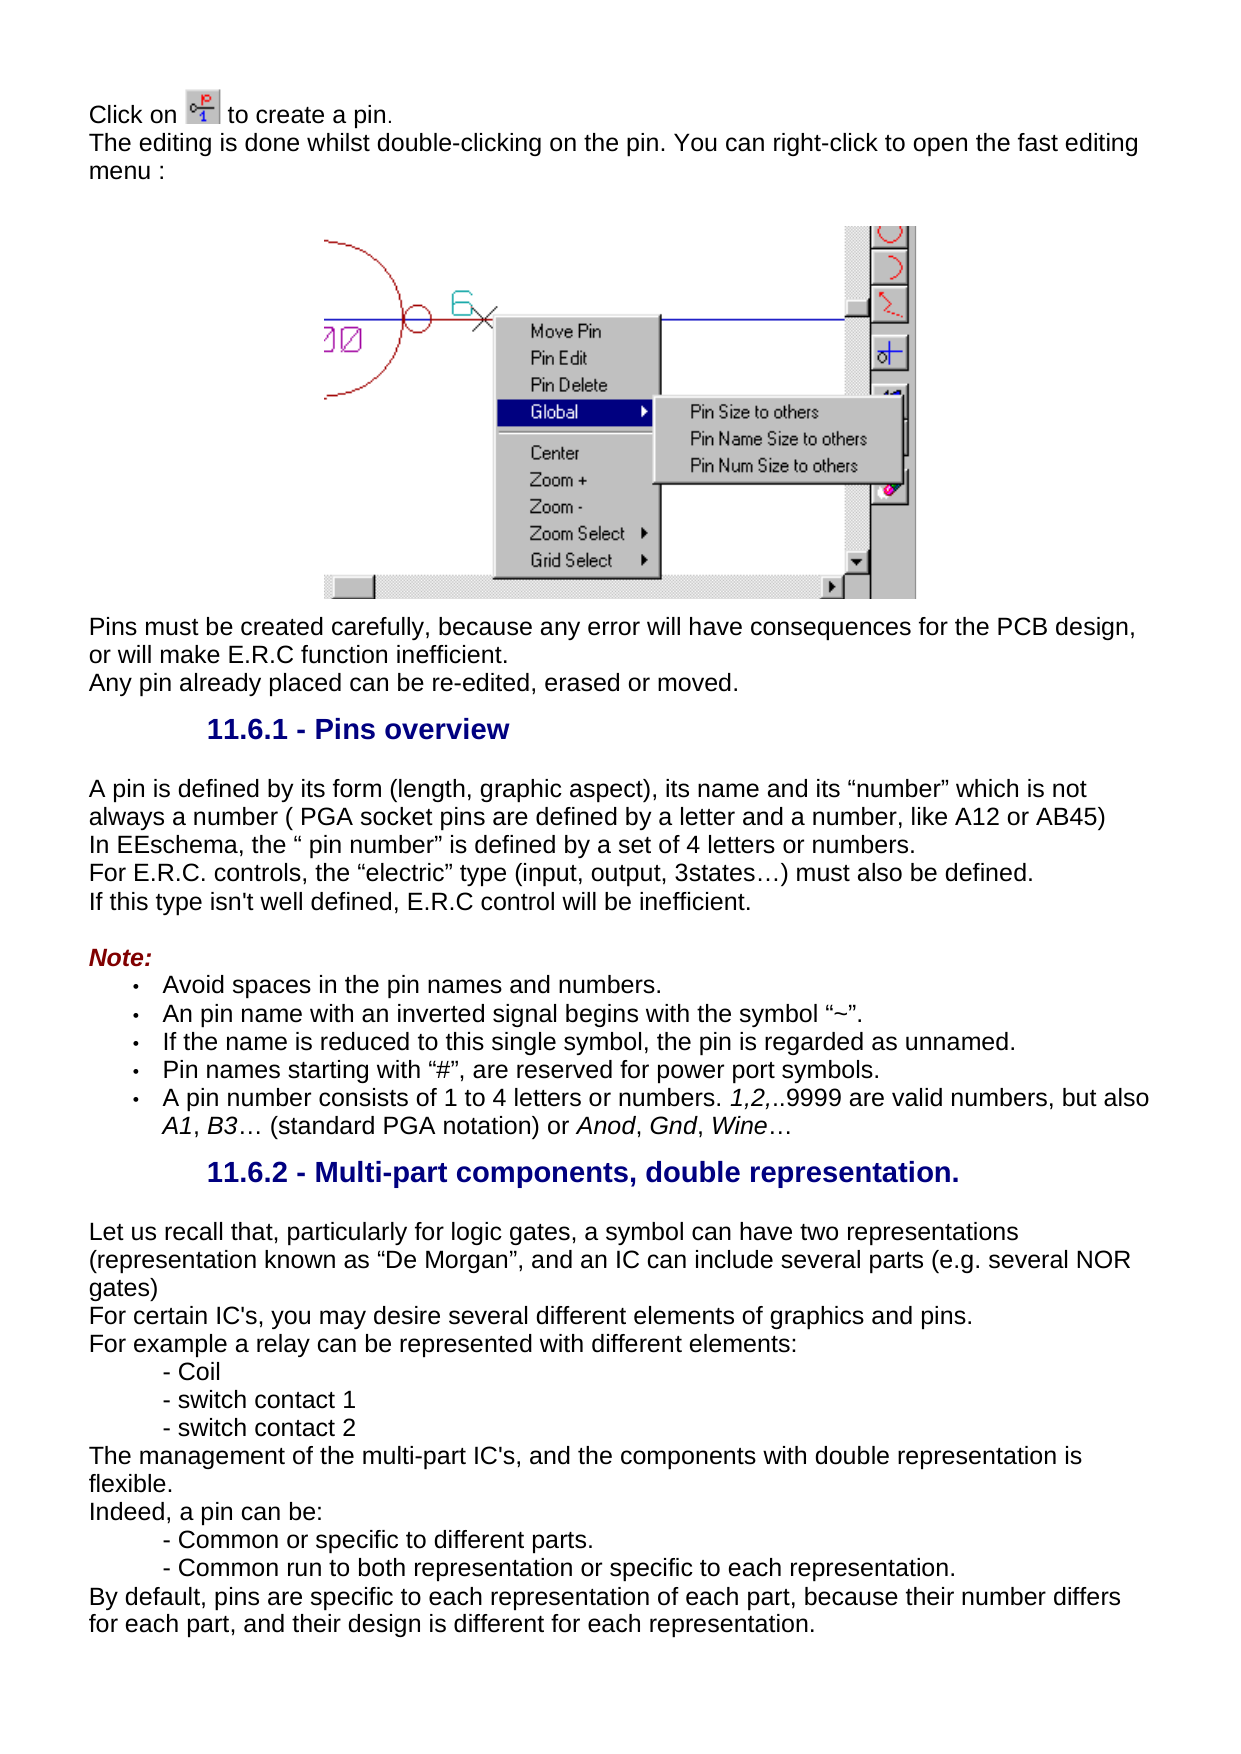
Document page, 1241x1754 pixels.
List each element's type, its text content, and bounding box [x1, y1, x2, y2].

subtitle Pins overview [207, 713, 1152, 746]
text Note: [88, 943, 1152, 971]
text For E.R.C. controls, the “electric” type (input, output, 3states…) must also be defined. [88, 859, 1152, 887]
text In EEschema, the “ pin number” is defined by a set of 4 letters or numbers. [88, 831, 1152, 859]
text - Common or specific to different parts. [162, 1526, 1152, 1554]
text For certain IC's, you may desire several different elements of graphics and pins. [88, 1302, 1152, 1330]
text - switch contact 1 [162, 1386, 1152, 1414]
text - Coil [162, 1358, 1152, 1386]
list Pin names starting with “#”, are reserved for power port symbols. [133, 1055, 1152, 1083]
text For example a relay can be represented with different elements: [88, 1330, 1152, 1358]
subtitle Multi-part components, double representation. [207, 1156, 1152, 1188]
text - Common run to both representation or specific to each representation. [162, 1554, 1152, 1582]
text - switch contact 2 [162, 1414, 1152, 1442]
list If the name is reduced to this single symbol, the pin is regarded as unnamed. [133, 1027, 1152, 1055]
text The management of the multi-part IC's, and the components with double representation is flexible. [88, 1442, 1152, 1498]
list A pin number consists of 1 to 4 letters or numbers. 1,2,..9999 are valid numbers, but also A1, B3… (standard PGA notation) or Anod, Gnd, Wine… [133, 1083, 1152, 1139]
text By default, pins are specific to each representation of each part, because their number differs for each part, and their design is different for each representation. [88, 1582, 1152, 1638]
list Avoid spaces in the pin names and numbers. [133, 971, 1152, 999]
text Any pin already placed can be re-edited, erased or moved. [88, 668, 1152, 697]
text Click on to create a pin. [88, 88, 1152, 128]
text Let us recall that, particularly for logic gates, a symbol can have two representations (representation known as “De Morgan”, and an IC can include several parts (e.g. several NOR gates) [88, 1218, 1152, 1302]
list An pin name with an inverted signal begins with the symbol “~”. [133, 999, 1152, 1027]
text Pins must be created carefully, because any error will have consequences for the PCB design, or will make E.R.C function inefficient. [88, 612, 1152, 668]
text If this type isn't well defined, E.R.C control will be inefficient. [88, 887, 1152, 915]
text A pin is defined by its form (length, graphic aspect), its name and its “number” which is not always a number ( PGA socket pins are defined by a letter and a number, like A12 or AB45) [88, 775, 1152, 831]
text Indeed, a pin can be: [88, 1498, 1152, 1526]
text The editing is done whilst double-clicking on the pin. You can right-click to open the fast editing menu : [88, 128, 1152, 184]
